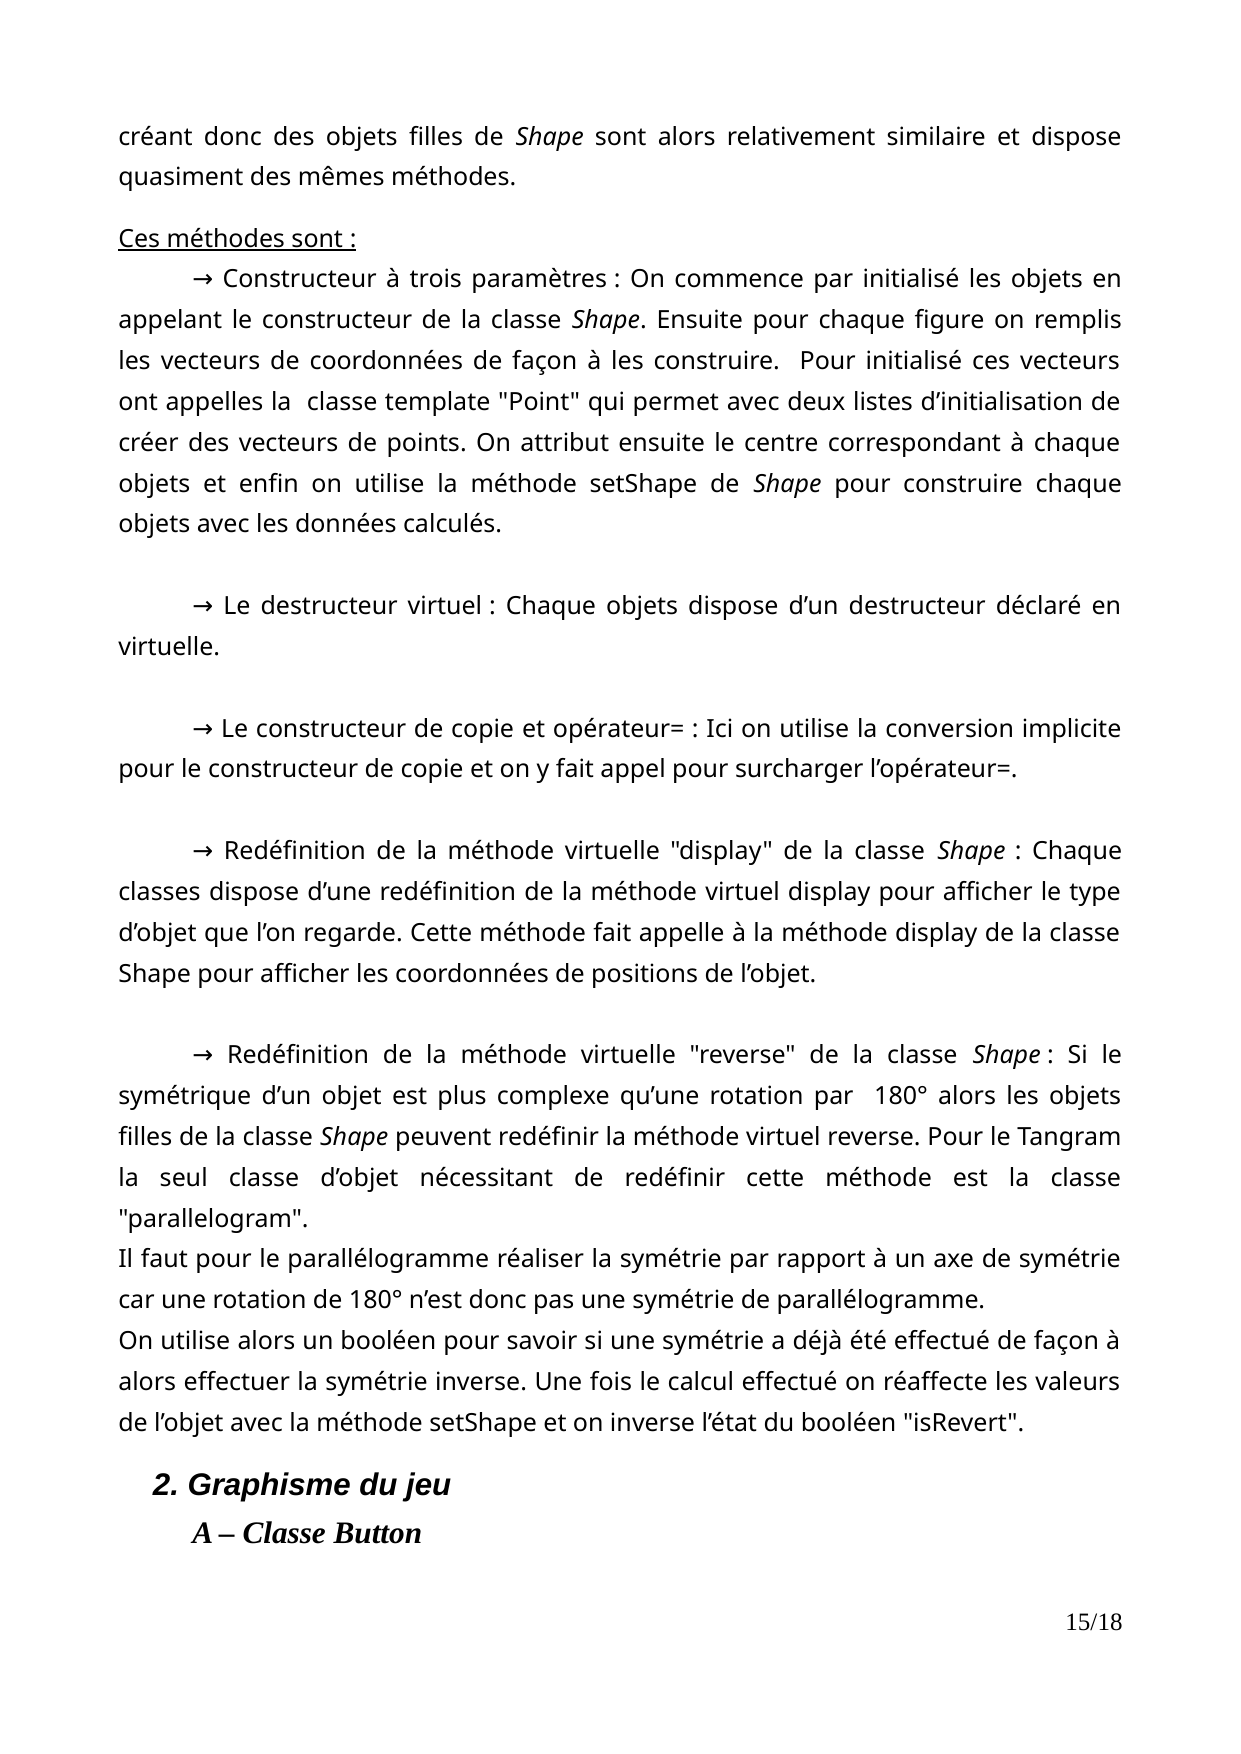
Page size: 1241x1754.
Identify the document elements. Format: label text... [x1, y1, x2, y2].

text → Redéfinition de la méthode virtuelle "display" de la classe Shape : Chaque classes dispose d’une redéfinition de la méthode virtuel display pour afficher le type d’objet que l’on regarde. Cette méthode fait appelle à la méthode display de la classe Shape pour afficher les coordonnées de positions de l’objet. [118, 833, 1122, 989]
text → Le constructeur de copie et opérateur= : Ici on utilise la conversion implicite pour le constructeur de copie et on y fait appel pour surcharger l’opérateur=. [118, 710, 1122, 785]
text On utilise alors un booléen pour savoir si une symétrie a déjà été effectué de façon à alors effectuer la symétrie inverse. Une fois le calcul effectué on réaffecte les valeurs de l’objet avec la méthode setShape et on inverse l’état du booléen "isRevert". [118, 1323, 1122, 1438]
text Ces méthodes sont : [118, 220, 1122, 254]
text Il faut pour le parallélogramme réaliser la symétrie par rapport à un axe de symétrie car une rotation de 180° n’est donc pas une symétrie de parallélogramme. [118, 1241, 1122, 1316]
text → Le destructeur virtuel : Chaque objets dispose d’un destructeur déclaré en virtuelle. [118, 588, 1122, 663]
text → Constructeur à trois paramètres : On commence par initialisé les objets en appelant le constructeur de la classe Shape. Ensuite pour chaque figure on remplis les vecteurs de coordonnées de façon à les construire. Pour initialisé ces vecteurs ont appelles la classe template "Point" qui permet avec deux listes d’initialisation de créer des vecteurs de points. On attribut ensuite le centre correspondant à chaque objets et enfin on utilise la méthode setShape de Shape pour construire chaque objets avec les données calculés. [118, 261, 1122, 540]
text créant donc des objets filles de Shape sont alors relativement similaire et dispose quasiment des mêmes méthodes. [118, 118, 1122, 193]
subtitle 2. Graphisme du jeu [118, 1466, 1122, 1502]
text A – Classe Button [118, 1514, 1122, 1550]
text → Redéfinition de la méthode virtuelle "reverse" de la classe Shape : Si le symétrique d’un objet est plus complexe qu’une rotation par 180° alors les objets filles de la classe Shape peuvent redéfinir la méthode virtuel reverse. Pour le Tangram la seul classe d’objet nécessitant de redéfinir cette méthode est la classe "parallelogram". [118, 1037, 1122, 1234]
